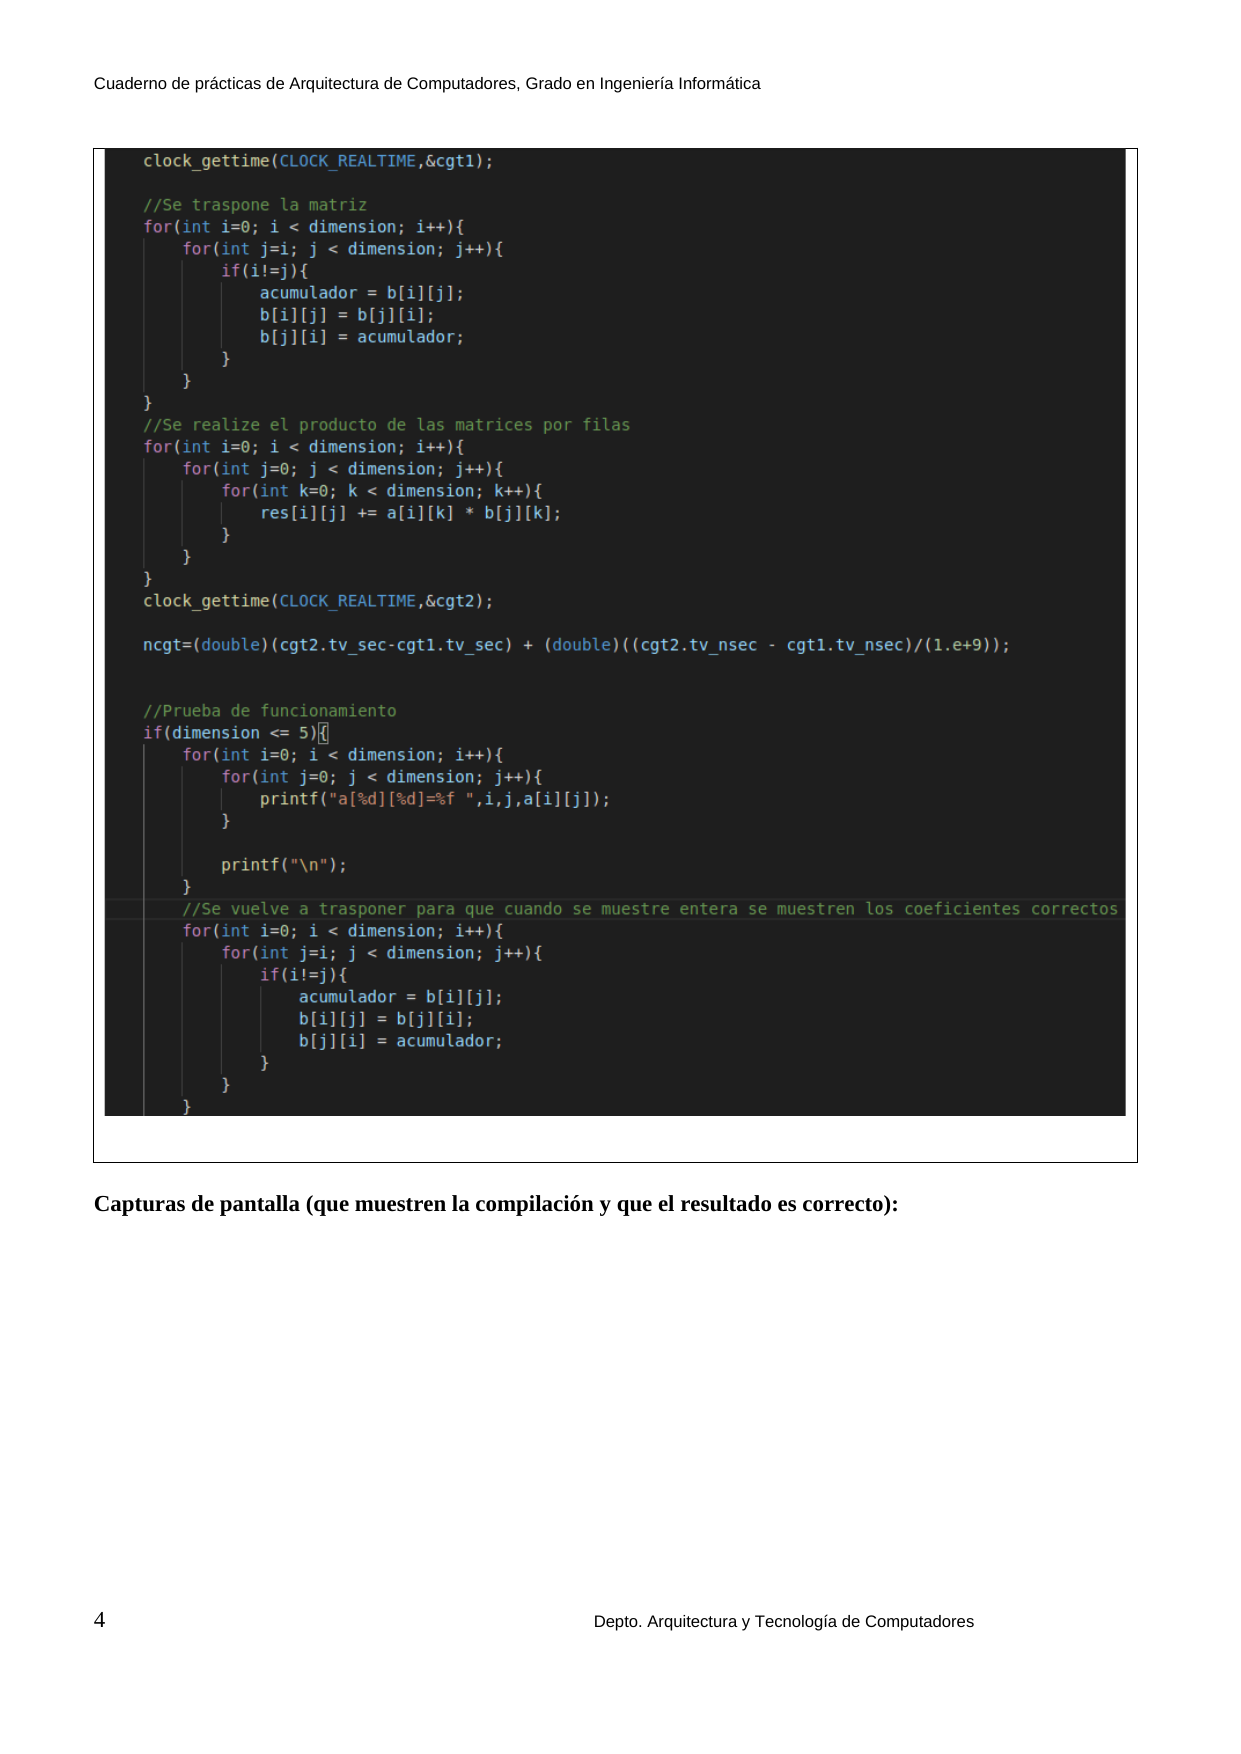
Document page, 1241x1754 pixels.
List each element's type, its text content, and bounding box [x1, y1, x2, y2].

picture [104, 148, 1126, 1116]
table_header [94, 149, 1137, 1162]
text Capturas de pantalla (que muestren la compilación y que el resultado es correcto): [94, 1190, 1136, 1216]
